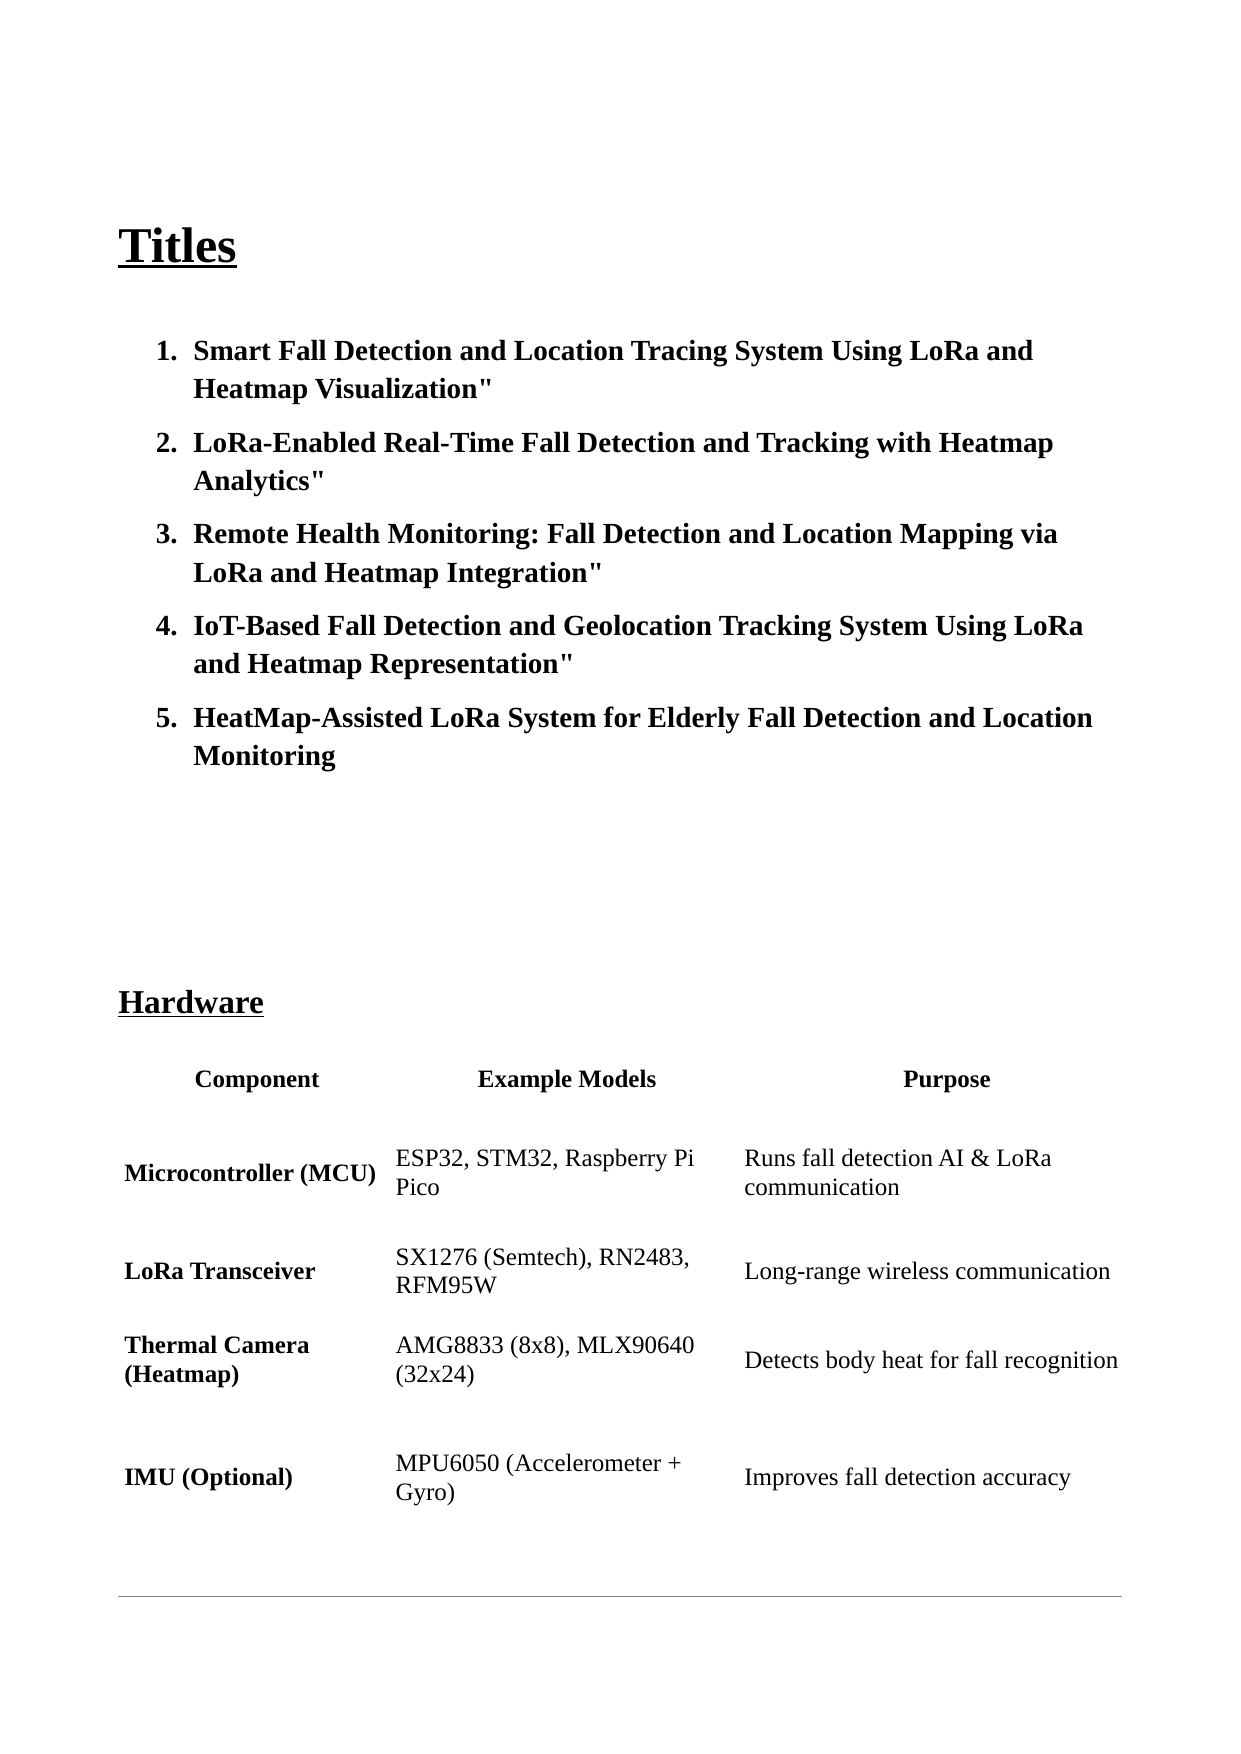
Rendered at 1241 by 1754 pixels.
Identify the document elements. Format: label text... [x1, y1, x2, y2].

table_cell [393, 1547, 741, 1582]
table_cell Long-range wireless communication [741, 1229, 1152, 1312]
table_header Component [121, 1041, 392, 1116]
table_header Example Models [393, 1041, 741, 1116]
table_cell [741, 1547, 1152, 1582]
list IoT-Based Fall Detection and Geolocation Tracking System Using LoRa and Heatmap Representation" [156, 608, 1122, 680]
list HeatMap-Assisted LoRa System for Elderly Fall Detection and Location Monitoring [156, 700, 1122, 772]
table_cell ESP32, STM32, Raspberry Pi Pico [393, 1116, 741, 1228]
table_cell IMU (Optional) [121, 1406, 392, 1547]
table_cell [121, 1547, 392, 1582]
table_cell Detects body heat for fall recognition [741, 1312, 1152, 1406]
table_cell Runs fall detection AI & LoRa communication [741, 1116, 1152, 1228]
table_cell AMG8833 (8x8), MLX90640 (32x24) [393, 1312, 741, 1406]
table_cell SX1276 (Semtech), RN2483, RFM95W [393, 1229, 741, 1312]
table_cell Microcontroller (MCU) [121, 1116, 392, 1228]
table_header Purpose [741, 1041, 1152, 1116]
list Remote Health Monitoring: Fall Detection and Location Mapping via LoRa and Heatmap Integration" [156, 516, 1122, 588]
text Hardware [118, 982, 1122, 1021]
list Smart Fall Detection and Location Tracing System Using LoRa and Heatmap Visualization" [156, 333, 1122, 405]
table_cell Improves fall detection accuracy [741, 1406, 1152, 1547]
list LoRa-Enabled Real-Time Fall Detection and Tracking with Heatmap Analytics" [156, 425, 1122, 497]
table_cell MPU6050 (Accelerometer + Gyro) [393, 1406, 741, 1547]
subtitle Titles [118, 215, 1122, 273]
table_cell LoRa Transceiver [121, 1229, 392, 1312]
table_cell Thermal Camera (Heatmap) [121, 1312, 392, 1406]
